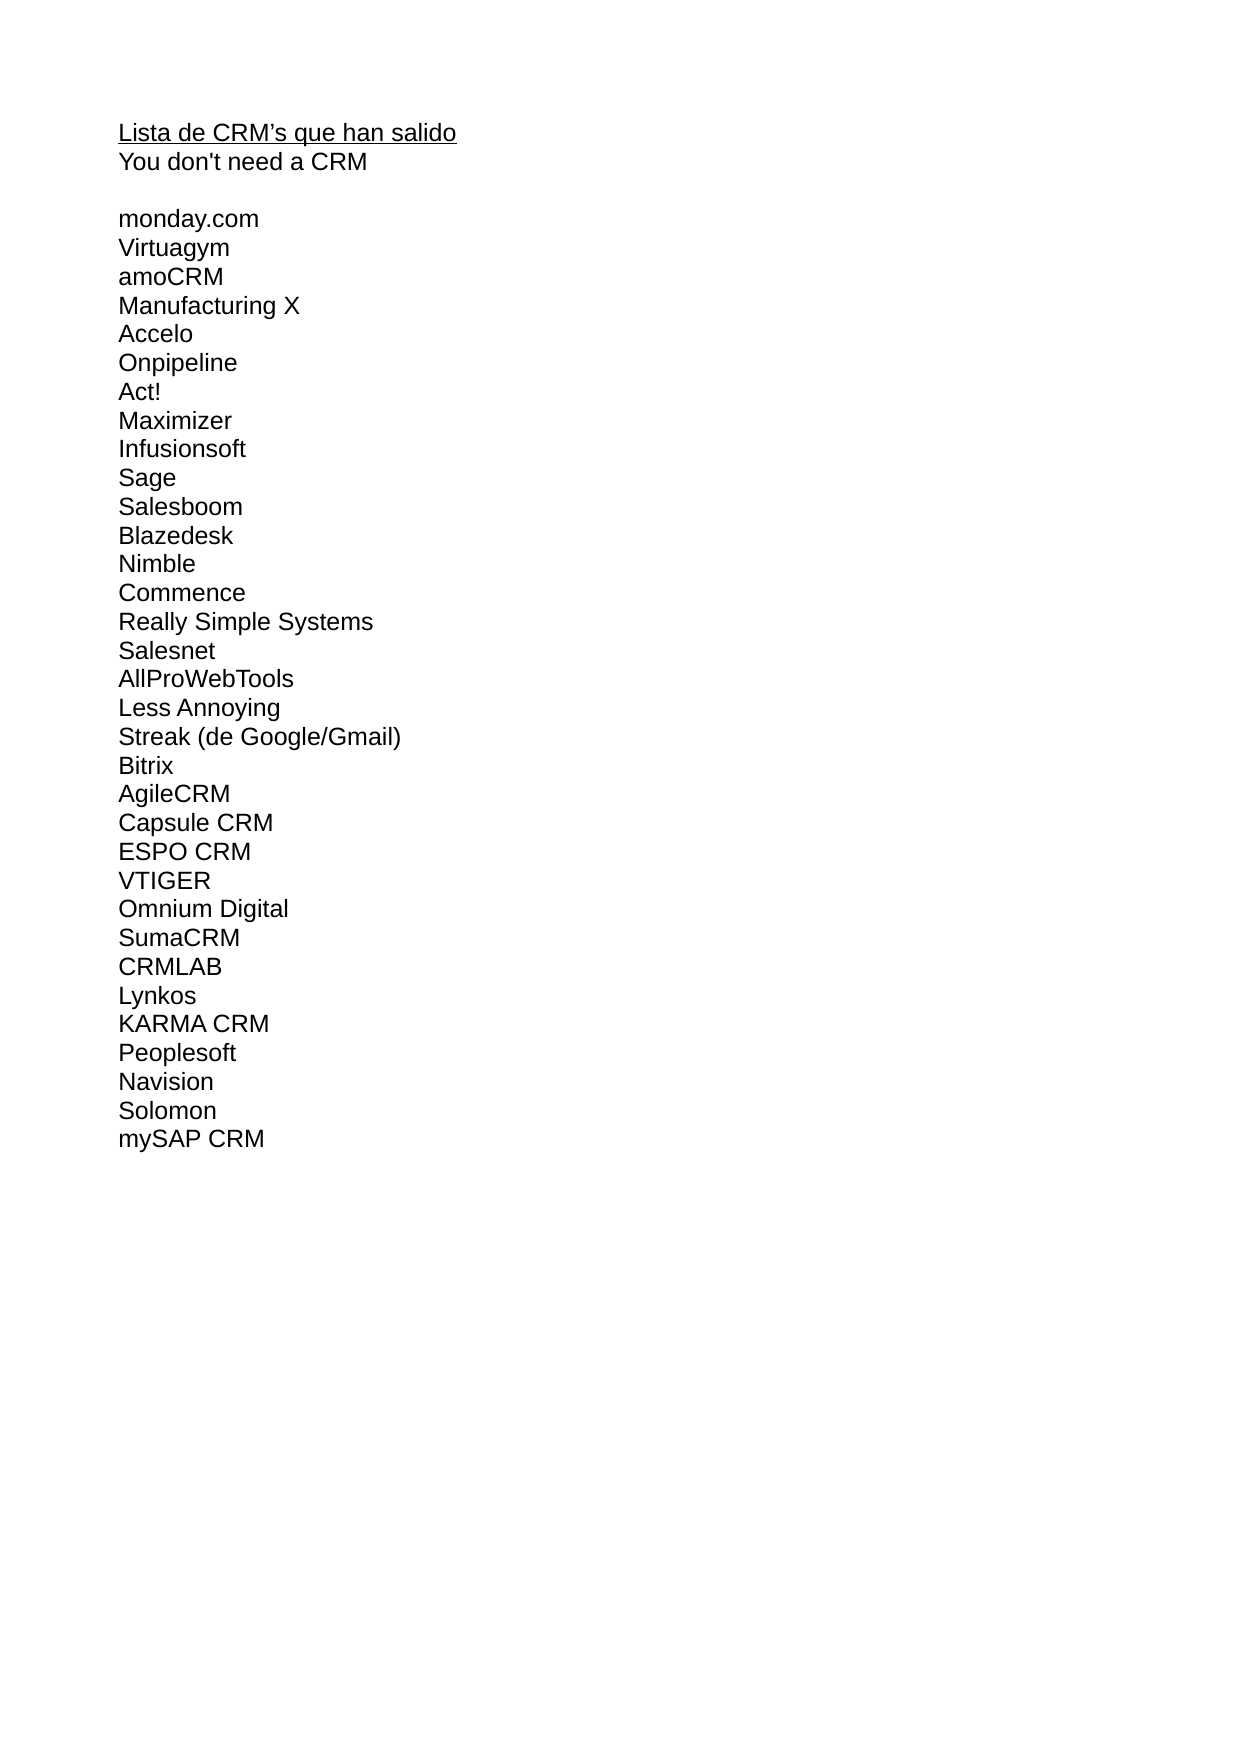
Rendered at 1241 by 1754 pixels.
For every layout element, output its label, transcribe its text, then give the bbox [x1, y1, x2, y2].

text Solomon [118, 1096, 1122, 1124]
text Lynkos [118, 981, 1122, 1009]
text VTIGER [118, 866, 1122, 894]
text amoCRM [118, 262, 1122, 291]
text You don't need a CRM [118, 147, 1122, 176]
text Maximizer [118, 406, 1122, 434]
text Commence [118, 578, 1122, 607]
text Nimble [118, 549, 1122, 578]
text Virtuagym [118, 233, 1122, 262]
text mySAP CRM [118, 1124, 1122, 1153]
text Streak (de Google/Gmail) [118, 722, 1122, 751]
text Sage [118, 463, 1122, 492]
text monday.com [118, 204, 1122, 233]
text Act! [118, 377, 1122, 406]
text Blazedesk [118, 521, 1122, 549]
text KARMA CRM [118, 1009, 1122, 1038]
text Omnium Digital [118, 894, 1122, 923]
text Onpipeline [118, 348, 1122, 377]
text SumaCRM [118, 923, 1122, 952]
text Salesboom [118, 492, 1122, 521]
text AllProWebTools [118, 664, 1122, 693]
text Peoplesoft [118, 1038, 1122, 1067]
text Really Simple Systems [118, 607, 1122, 636]
text Manufacturing X [118, 291, 1122, 319]
text Less Annoying [118, 693, 1122, 722]
text Accelo [118, 319, 1122, 348]
text Navision [118, 1067, 1122, 1096]
text Lista de CRM’s que han salido [118, 118, 1122, 147]
text Salesnet [118, 636, 1122, 664]
text Infusionsoft [118, 434, 1122, 463]
text Bitrix [118, 751, 1122, 779]
text Capsule CRM [118, 808, 1122, 837]
text ESPO CRM [118, 837, 1122, 866]
text CRMLAB [118, 952, 1122, 981]
text AgileCRM [118, 779, 1122, 808]
